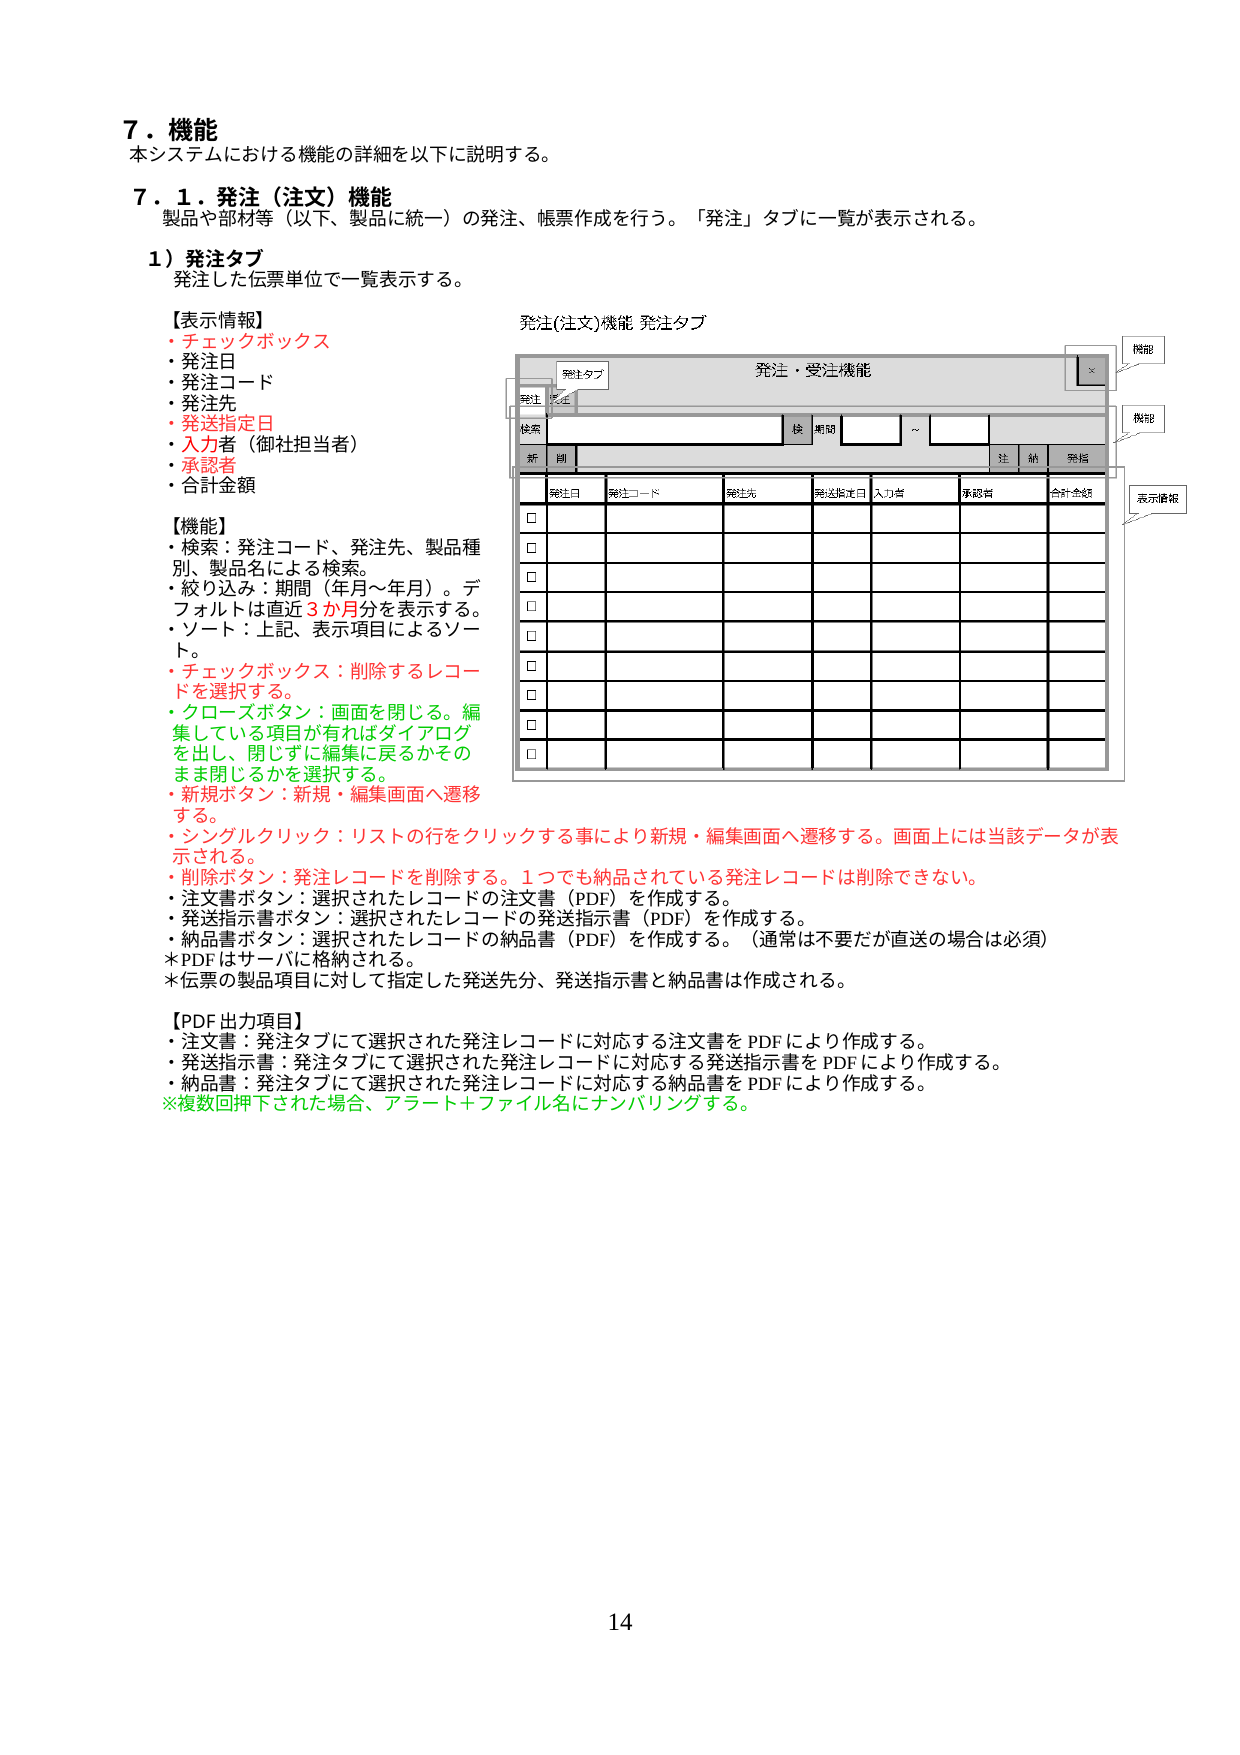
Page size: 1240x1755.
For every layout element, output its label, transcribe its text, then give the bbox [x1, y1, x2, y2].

text ・削除ボタン：発注レコードを削除する。１つでも納品されている発注レコードは削除できない。 [162, 868, 1121, 888]
text ７．１．発注（注文）機能 [129, 187, 1121, 210]
text ・納品書：発注タブにて選択された発注レコードに対応する納品書をPDFにより作成する。 [162, 1074, 1121, 1094]
text ・新規ボタン：新規・編集画面へ遷移する。 [162, 785, 1121, 827]
text １）発注タブ [146, 250, 1121, 271]
text ※複数回押下された場合、アラート＋ファイル名にナンバリングする。 [162, 1094, 1121, 1115]
text ・絞り込み：期間（年月～年月）。デフォルトは直近３か月分を表示する。 [162, 579, 487, 620]
text ＊PDFはサーバに格納される。 [162, 950, 1121, 971]
text 【機能】 [162, 517, 487, 538]
text ・発送指示書：発注タブにて選択された発注レコードに対応する発送指示書をPDFにより作成する。 [162, 1053, 1121, 1074]
text ＊伝票の製品項目に対して指定した発送先分、発送指示書と納品書は作成される。 [162, 971, 1121, 992]
text ・合計金額 [162, 476, 487, 497]
text 製品や部材等（以下、製品に統一）の発注、帳票作成を行う。「発注」タブに一覧が表示される。 [140, 210, 1121, 230]
text ・発送指示書ボタン：選択されたレコードの発送指示書（PDF）を作成する。 [162, 909, 1121, 930]
text ・発注コード [162, 373, 487, 394]
text ・発送指定日 [162, 414, 487, 435]
text ・クローズボタン：画面を閉じる。編集している項目が有ればダイアログを出し、閉じずに編集に戻るかそのまま閉じるかを選択する。 [162, 703, 487, 785]
text ７．機能 [118, 118, 1121, 145]
text ・入力者（御社担当者） [162, 435, 487, 456]
text 発注した伝票単位で一覧表示する。 [162, 271, 1121, 291]
text ・チェックボックス：削除するレコードを選択する。 [162, 662, 487, 703]
text ・チェックボックス [162, 332, 487, 352]
text ・発注先 [162, 394, 487, 414]
text 【PDF出力項目】 [162, 1012, 1121, 1032]
text 【表示情報】 [162, 311, 1121, 332]
text ・シングルクリック：リストの行をクリックする事により新規・編集画面へ遷移する。画面上には当該データが表示される。 [162, 827, 1121, 868]
text ・発注日 [162, 352, 487, 373]
text ・検索：発注コード、発注先、製品種別、製品名による検索。 [162, 538, 487, 579]
text ・承認者 [162, 456, 487, 476]
text ・注文書ボタン：選択されたレコードの注文書（PDF）を作成する。 [162, 888, 1121, 909]
text ・注文書：発注タブにて選択された発注レコードに対応する注文書をPDFにより作成する。 [162, 1032, 1121, 1053]
text 本システムにおける機能の詳細を以下に説明する。 [129, 145, 1121, 166]
picture [487, 312, 1209, 801]
text ・ソート：上記、表示項目によるソート。 [162, 620, 487, 662]
text ・納品書ボタン：選択されたレコードの納品書（PDF）を作成する。（通常は不要だが直送の場合は必須） [162, 930, 1121, 950]
